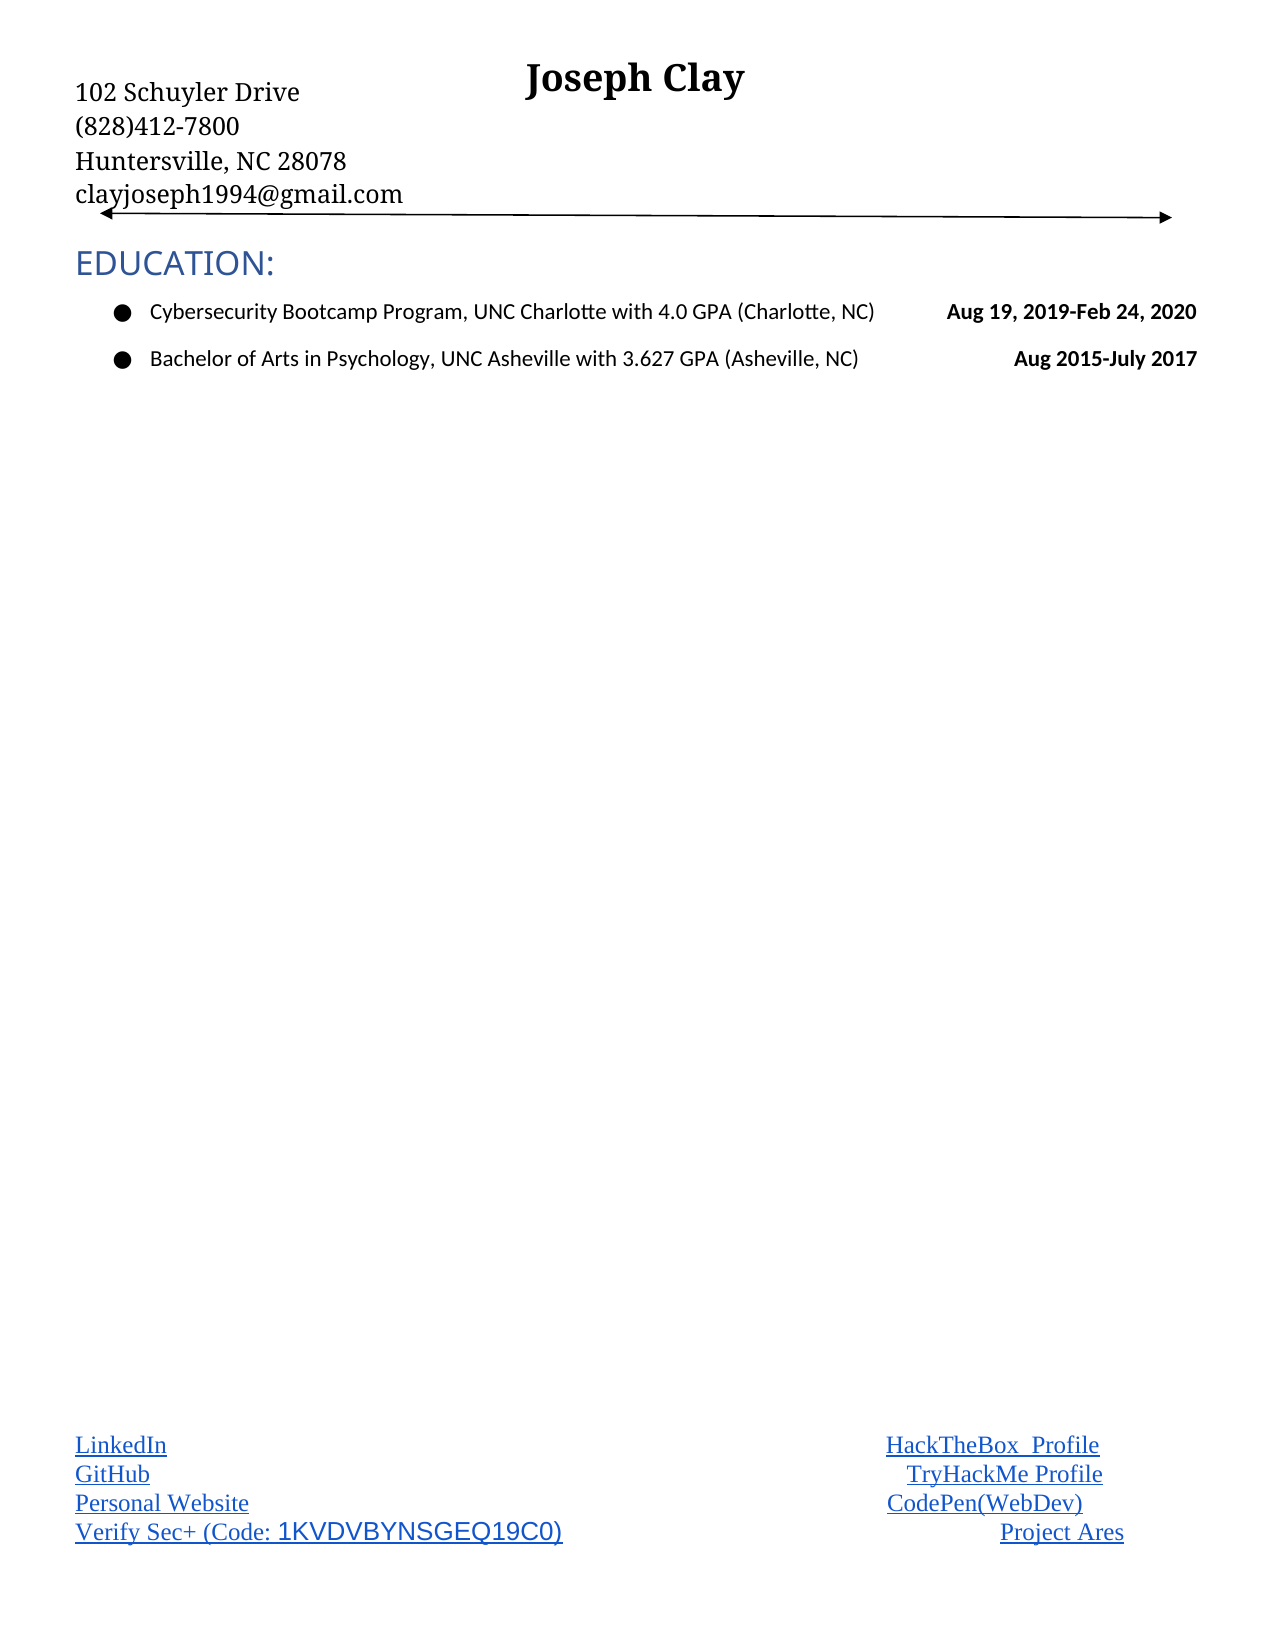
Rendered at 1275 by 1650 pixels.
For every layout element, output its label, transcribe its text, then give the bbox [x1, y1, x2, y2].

list Cybersecurity Bootcamp Program, UNC Charlotte with 4.0 GPA (Charlotte, NC) Aug 19, 2019-Feb 24, 2020 [112, 285, 1200, 332]
subtitle EDUCATION: [75, 240, 1200, 285]
list Bachelor of Arts in Psychology, UNC Asheville with 3.627 GPA (Asheville, NC) Aug 2015-July 2017 [112, 332, 1200, 379]
